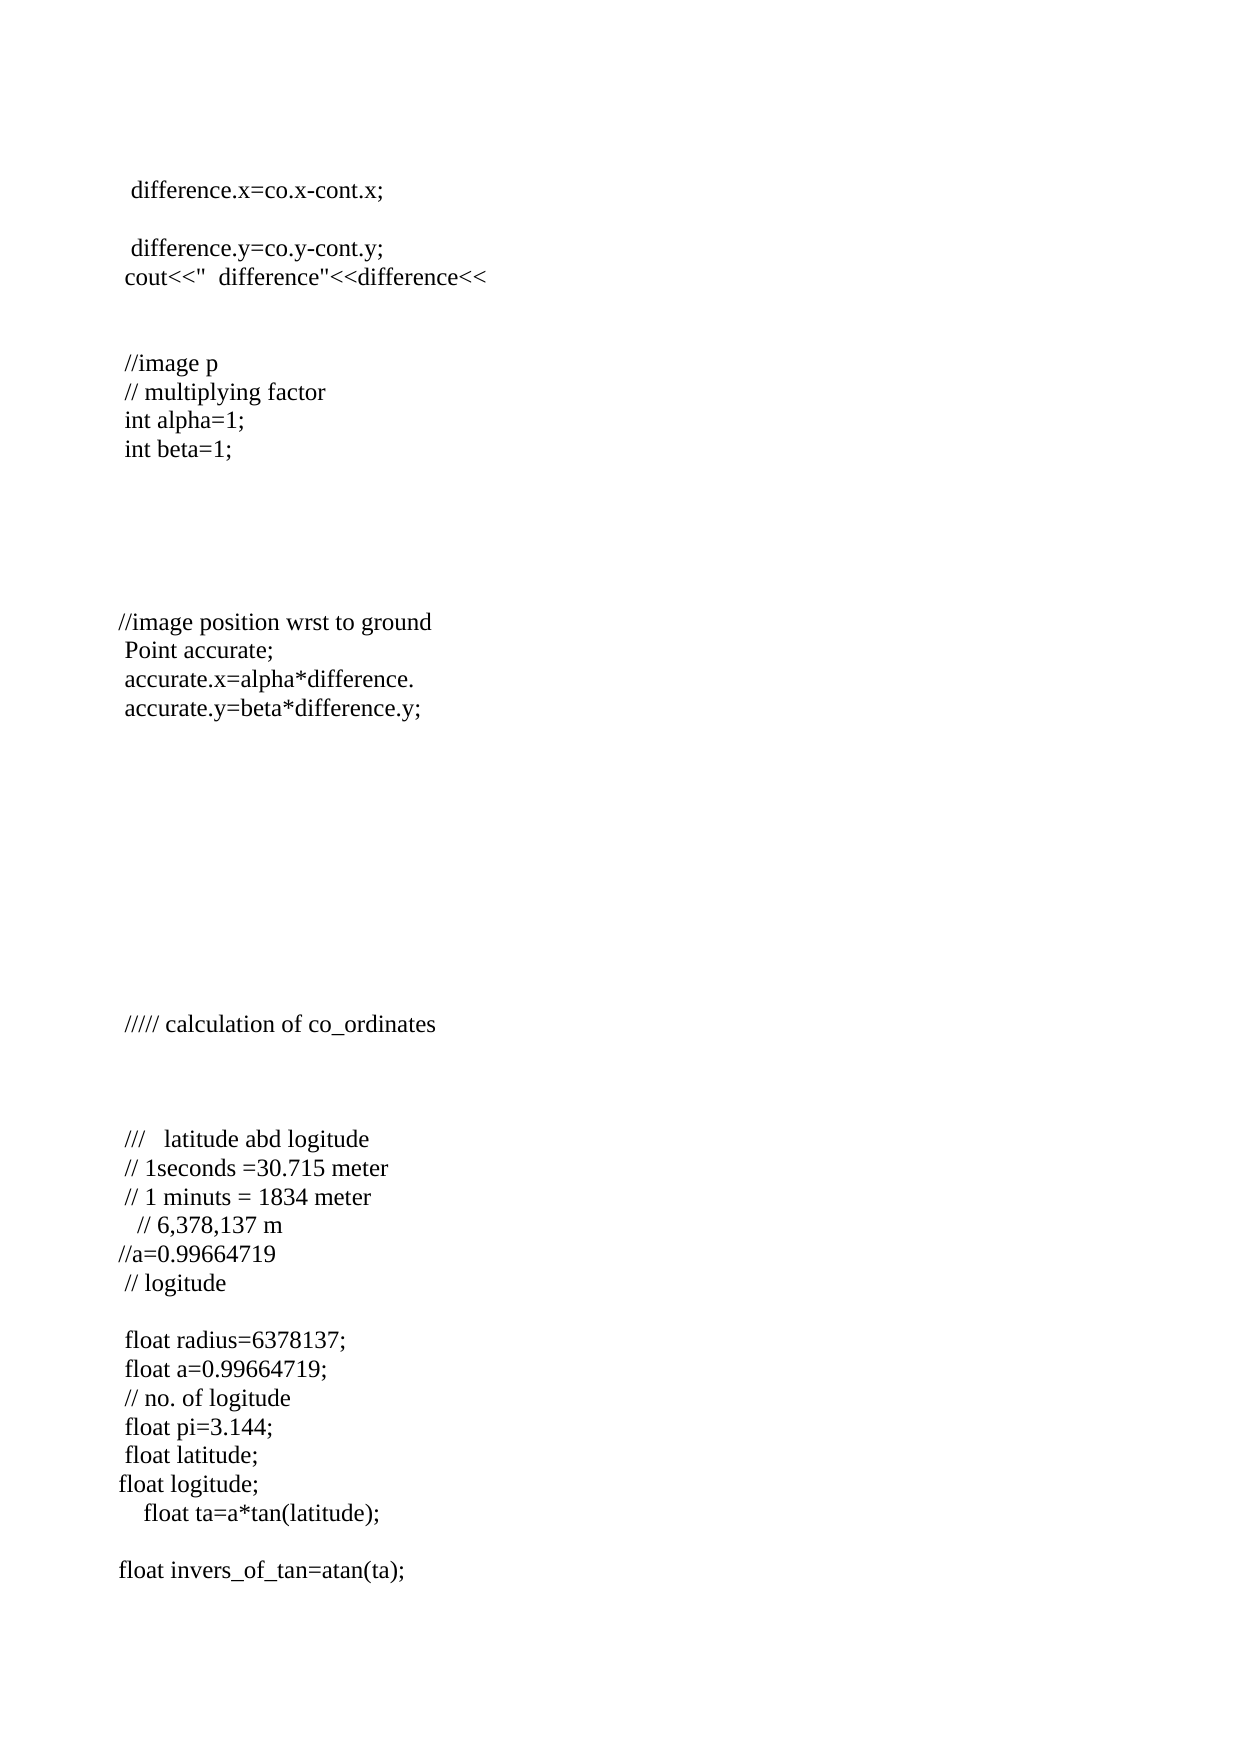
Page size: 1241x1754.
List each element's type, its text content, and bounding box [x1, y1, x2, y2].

text float logitude; [118, 1469, 1122, 1498]
text cout<<" difference"<<difference<< [118, 262, 1122, 291]
text // 6,378,137 m [118, 1211, 1122, 1239]
text /// latitude abd logitude [118, 1124, 1122, 1153]
text // no. of logitude [118, 1383, 1122, 1412]
text // logitude [118, 1268, 1122, 1297]
text int alpha=1; [118, 406, 1122, 434]
text //a=0.99664719 [118, 1239, 1122, 1268]
text float radius=6378137; [118, 1326, 1122, 1354]
text float pi=3.144; [118, 1412, 1122, 1441]
text accurate.x=alpha*difference. [118, 664, 1122, 693]
text float ta=a*tan(latitude); [118, 1498, 1122, 1527]
text ///// calculation of co_ordinates [118, 1009, 1122, 1038]
text float latitude; [118, 1441, 1122, 1469]
text difference.y=co.y-cont.y; [118, 233, 1122, 262]
text accurate.y=beta*difference.y; [118, 693, 1122, 722]
text int beta=1; [118, 434, 1122, 463]
text //image position wrst to ground [118, 607, 1122, 636]
text difference.x=co.x-cont.x; [118, 176, 1122, 204]
text //image p [118, 348, 1122, 377]
text float a=0.99664719; [118, 1354, 1122, 1383]
text // 1 minuts = 1834 meter [118, 1182, 1122, 1211]
text float invers_of_tan=atan(ta); [118, 1556, 1122, 1584]
text // multiplying factor [118, 377, 1122, 406]
text Point accurate; [118, 636, 1122, 664]
text // 1seconds =30.715 meter [118, 1153, 1122, 1182]
